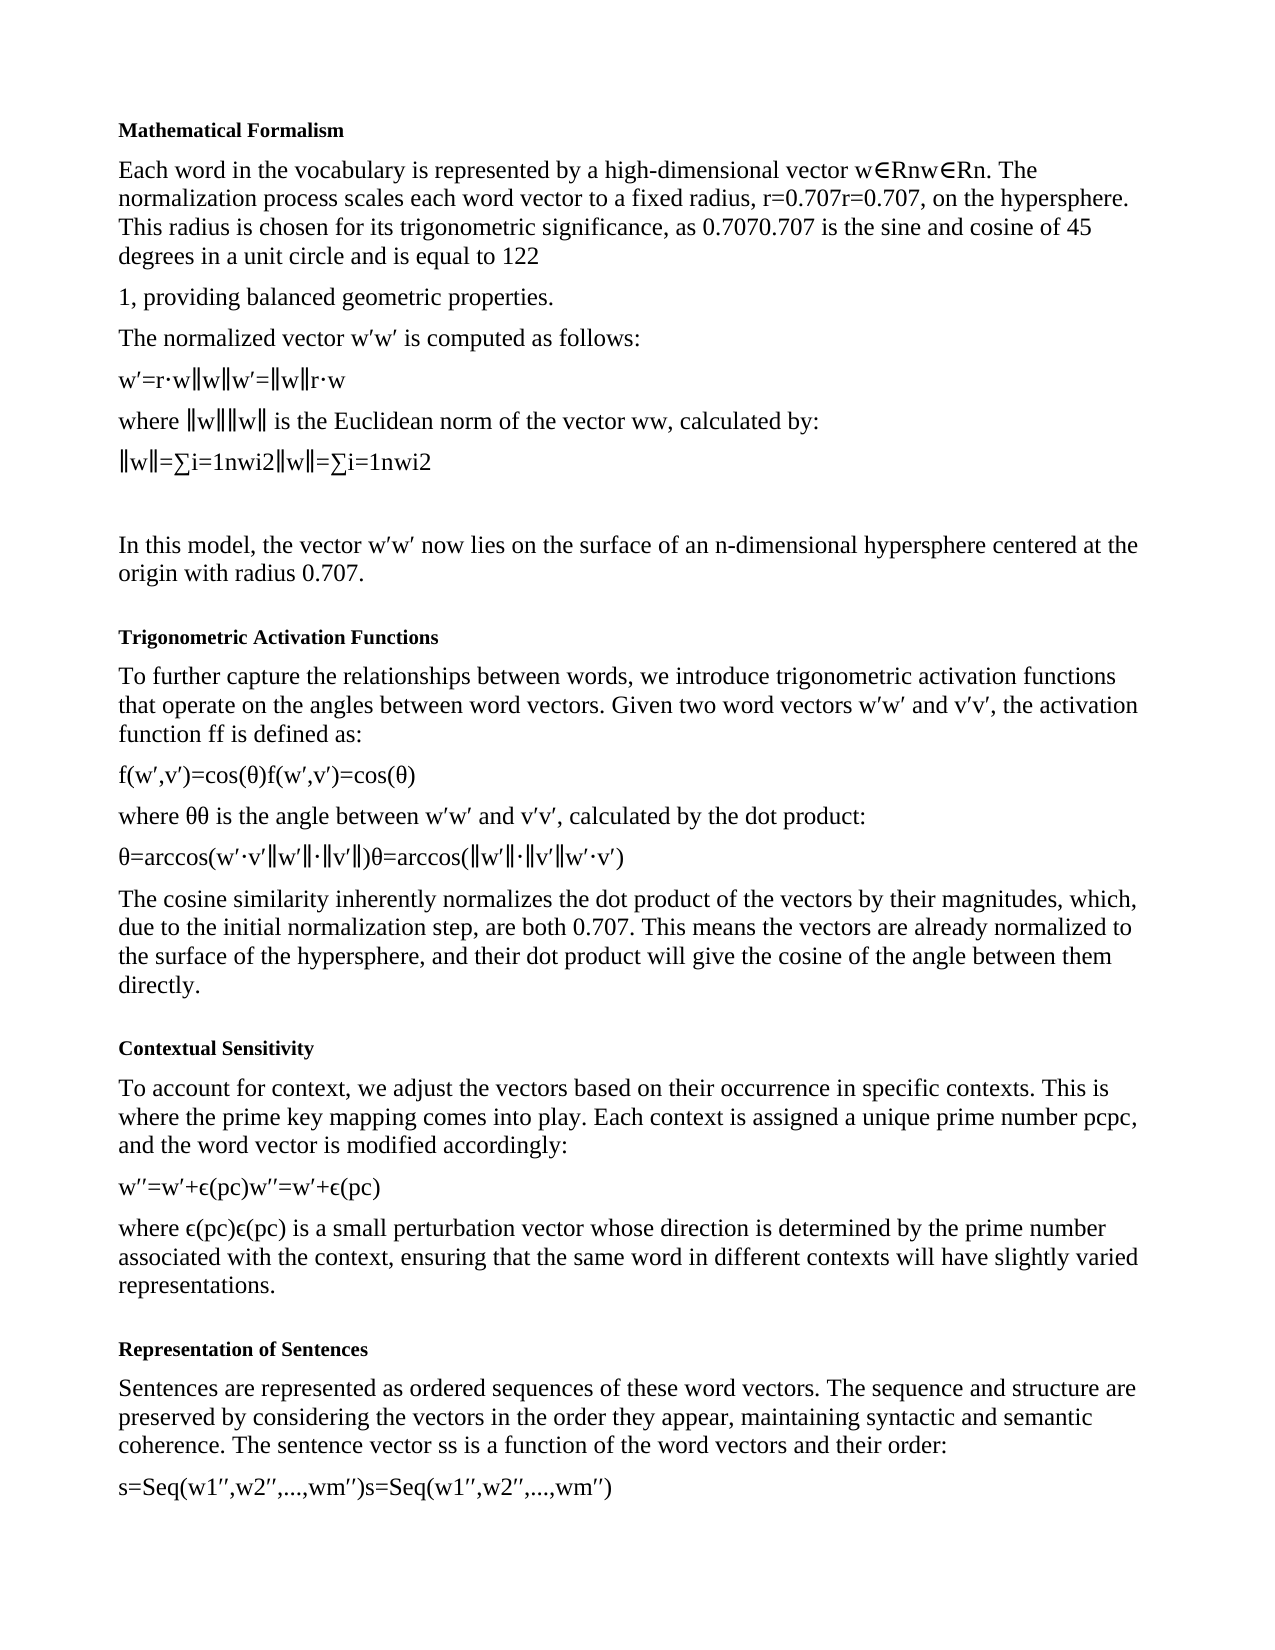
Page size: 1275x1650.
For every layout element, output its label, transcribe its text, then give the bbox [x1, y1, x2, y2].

text To further capture the relationships between words, we introduce trigonometric activation functions that operate on the angles between word vectors. Given two word vectors w′w′ and v′v′, the activation function ff is defined as: [118, 661, 1157, 747]
subtitle Contextual Sensitivity [118, 1036, 1157, 1060]
text w′′=w′+ϵ(pc)w′′=w′+ϵ(pc​) [118, 1172, 1157, 1200]
text where ϵ(pc)ϵ(pc​) is a small perturbation vector whose direction is determined by the prime number associated with the context, ensuring that the same word in different contexts will have slightly varied representations. [118, 1213, 1157, 1299]
text The normalized vector w′w′ is computed as follows: [118, 323, 1157, 352]
text The cosine similarity inherently normalizes the dot product of the vectors by their magnitudes, which, due to the initial normalization step, are both 0.707. This means the vectors are already normalized to the surface of the hypersphere, and their dot product will give the cosine of the angle between them directly. [118, 884, 1157, 999]
text In this model, the vector w′w′ now lies on the surface of an n-dimensional hypersphere centered at the origin with radius 0.707. [118, 530, 1157, 587]
text where θθ is the angle between w′w′ and v′v′, calculated by the dot product: [118, 801, 1157, 830]
text ∥w∥=∑i=1nwi2∥w∥=∑i=1n​wi2​ [118, 447, 1157, 476]
subtitle Representation of Sentences [118, 1337, 1157, 1361]
subtitle Trigonometric Activation Functions [118, 625, 1157, 649]
text where ∥w∥∥w∥ is the Euclidean norm of the vector ww, calculated by: [118, 406, 1157, 435]
subtitle Mathematical Formalism [118, 118, 1157, 142]
text f(w′,v′)=cos⁡(θ)f(w′,v′)=cos(θ) [118, 760, 1157, 789]
text s=Seq(w1′′,w2′′,...,wm′′)s=Seq(w1′′​,w2′′​,...,wm′′​) [118, 1472, 1157, 1501]
text ​ [118, 488, 1157, 517]
text Each word in the vocabulary is represented by a high-dimensional vector w∈Rnw∈Rn. The normalization process scales each word vector to a fixed radius, r=0.707r=0.707, on the hypersphere. This radius is chosen for its trigonometric significance, as 0.7070.707 is the sine and cosine of 45 degrees in a unit circle and is equal to 122 [118, 155, 1157, 270]
text ​1​, providing balanced geometric properties. [118, 282, 1157, 311]
text Sentences are represented as ordered sequences of these word vectors. The sequence and structure are preserved by considering the vectors in the order they appear, maintaining syntactic and semantic coherence. The sentence vector ss is a function of the word vectors and their order: [118, 1373, 1157, 1459]
text w′=r⋅w∥w∥w′=∥w∥r⋅w​ [118, 365, 1157, 393]
text θ=arccos⁡(w′⋅v′∥w′∥⋅∥v′∥)θ=arccos(∥w′∥⋅∥v′∥w′⋅v′​) [118, 842, 1157, 871]
text To account for context, we adjust the vectors based on their occurrence in specific contexts. This is where the prime key mapping comes into play. Each context is assigned a unique prime number pcpc​, and the word vector is modified accordingly: [118, 1073, 1157, 1159]
